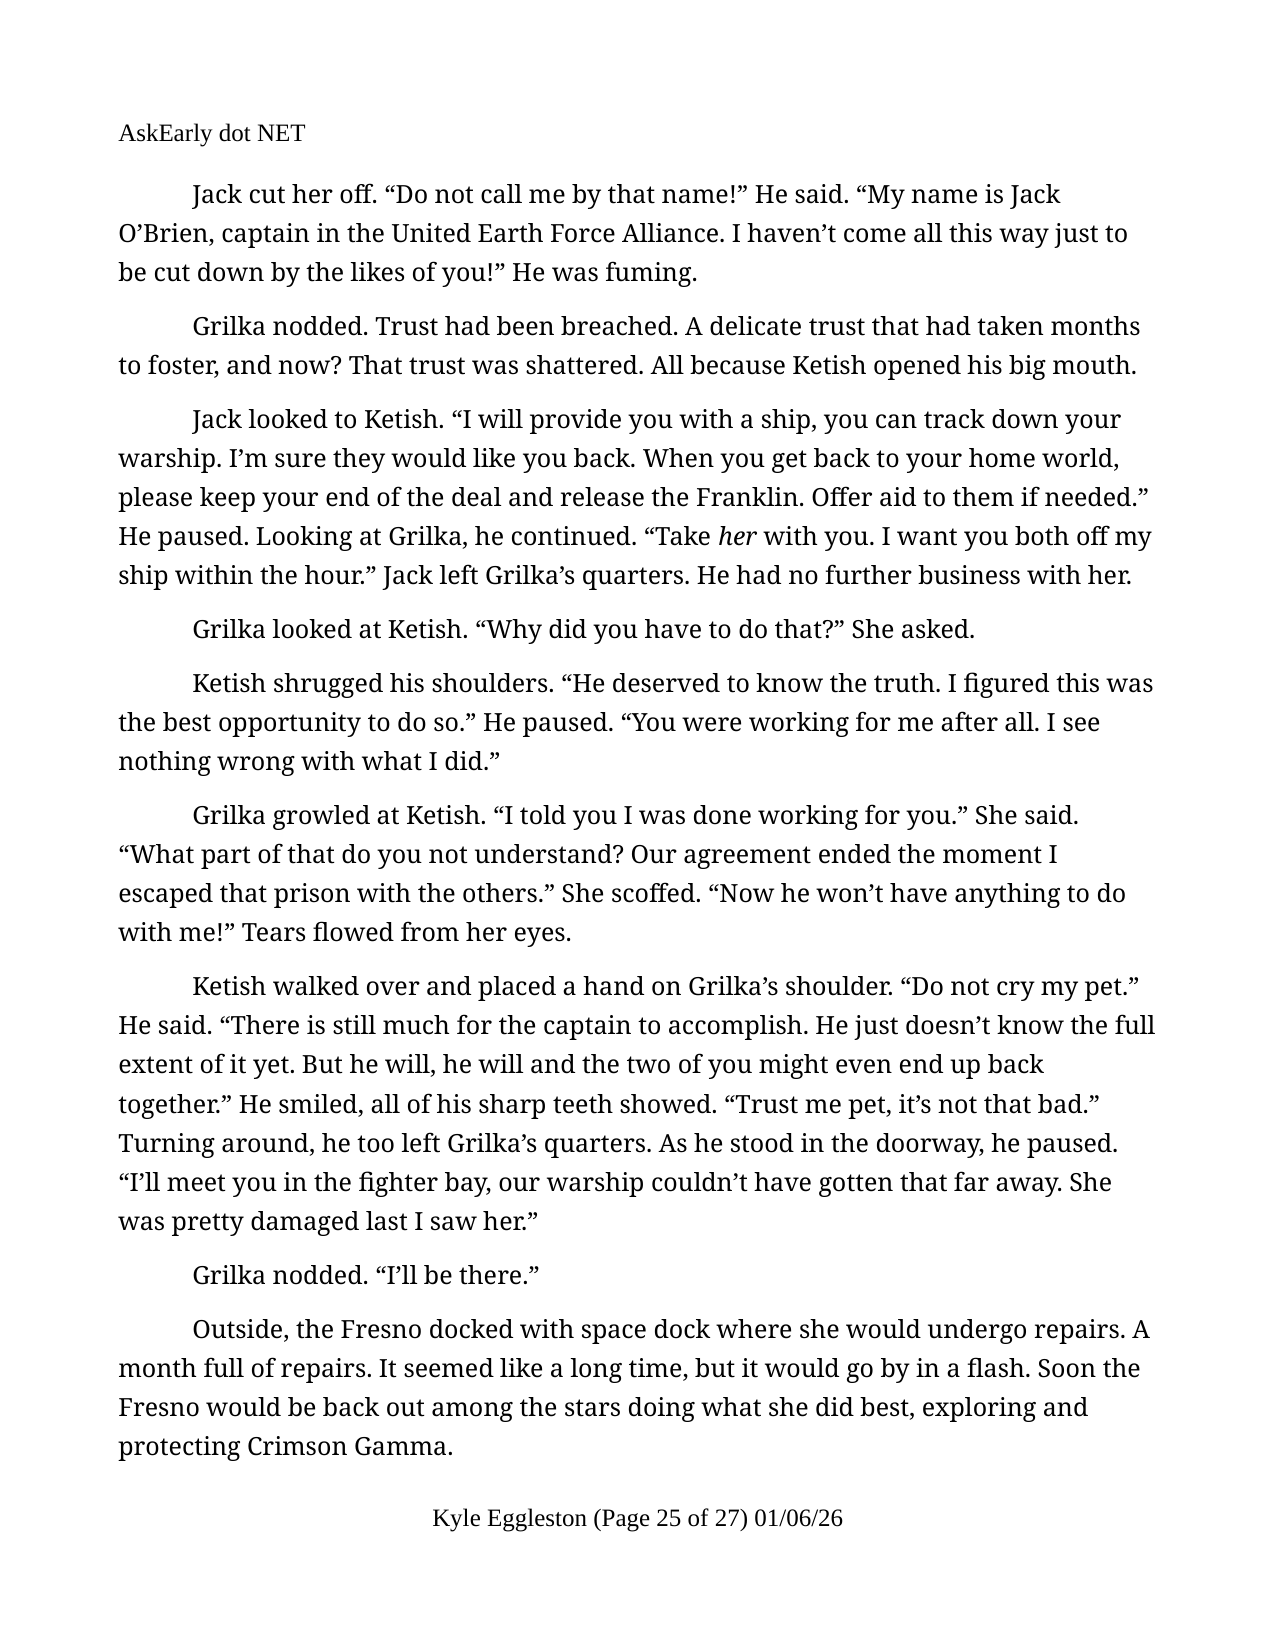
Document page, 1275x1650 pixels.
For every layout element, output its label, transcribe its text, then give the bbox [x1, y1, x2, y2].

text Grilka growled at Ketish. “I told you I was done working for you.” She said. “What part of that do you not understand? Our agreement ended the moment I escaped that prison with the others.” She scoffed. “Now he won’t have anything to do with me!” Tears flowed from her eyes. [118, 798, 1157, 949]
text Outside, the Fresno docked with space dock where she would undergo repairs. A month full of repairs. It seemed like a long time, but it would go by in a flash. Soon the Fresno would be back out among the stars doing what she did best, exploring and protecting Crimson Gamma. [118, 1311, 1157, 1463]
text Jack looked to Ketish. “I will provide you with a ship, you can track down your warship. I’m sure they would like you back. When you get back to your home world, please keep your end of the deal and release the Franklin. Offer aid to them if needed.” He paused. Looking at Grilka, he continued. “Take her with you. I want you both off my ship within the hour.” Jack left Grilka’s quarters. He had no further business with her. [118, 401, 1157, 592]
text Grilka nodded. “I’ll be there.” [118, 1258, 1157, 1292]
text Ketish walked over and placed a hand on Grilka’s shoulder. “Do not cry my pet.” He said. “There is still much for the captain to accomplish. He just doesn’t know the full extent of it yet. But he will, he will and the two of you might even end up back together.” He smiled, all of his sharp teeth showed. “Trust me pet, it’s not that bad.” Turning around, he too left Grilka’s quarters. As he stood in the doorway, he paused. “I’ll meet you in the fighter bay, our warship couldn’t have gotten that far away. She was pretty damaged last I saw her.” [118, 969, 1157, 1238]
text Grilka looked at Ketish. “Why did you have to do that?” She asked. [118, 612, 1157, 646]
text Ketish shrugged his shoulders. “He deserved to know the truth. I figured this was the best opportunity to do so.” He paused. “You were working for me after all. I see nothing wrong with what I did.” [118, 666, 1157, 778]
text Grilka nodded. Trust had been breached. A delicate trust that had taken months to foster, and now? That trust was shattered. All because Ketish opened his big mouth. [118, 308, 1157, 382]
text Jack cut her off. “Do not call me by that name!” He said. “My name is Jack O’Brien, captain in the United Earth Force Alliance. I haven’t come all this way just to be cut down by the likes of you!” He was fuming. [118, 176, 1157, 289]
